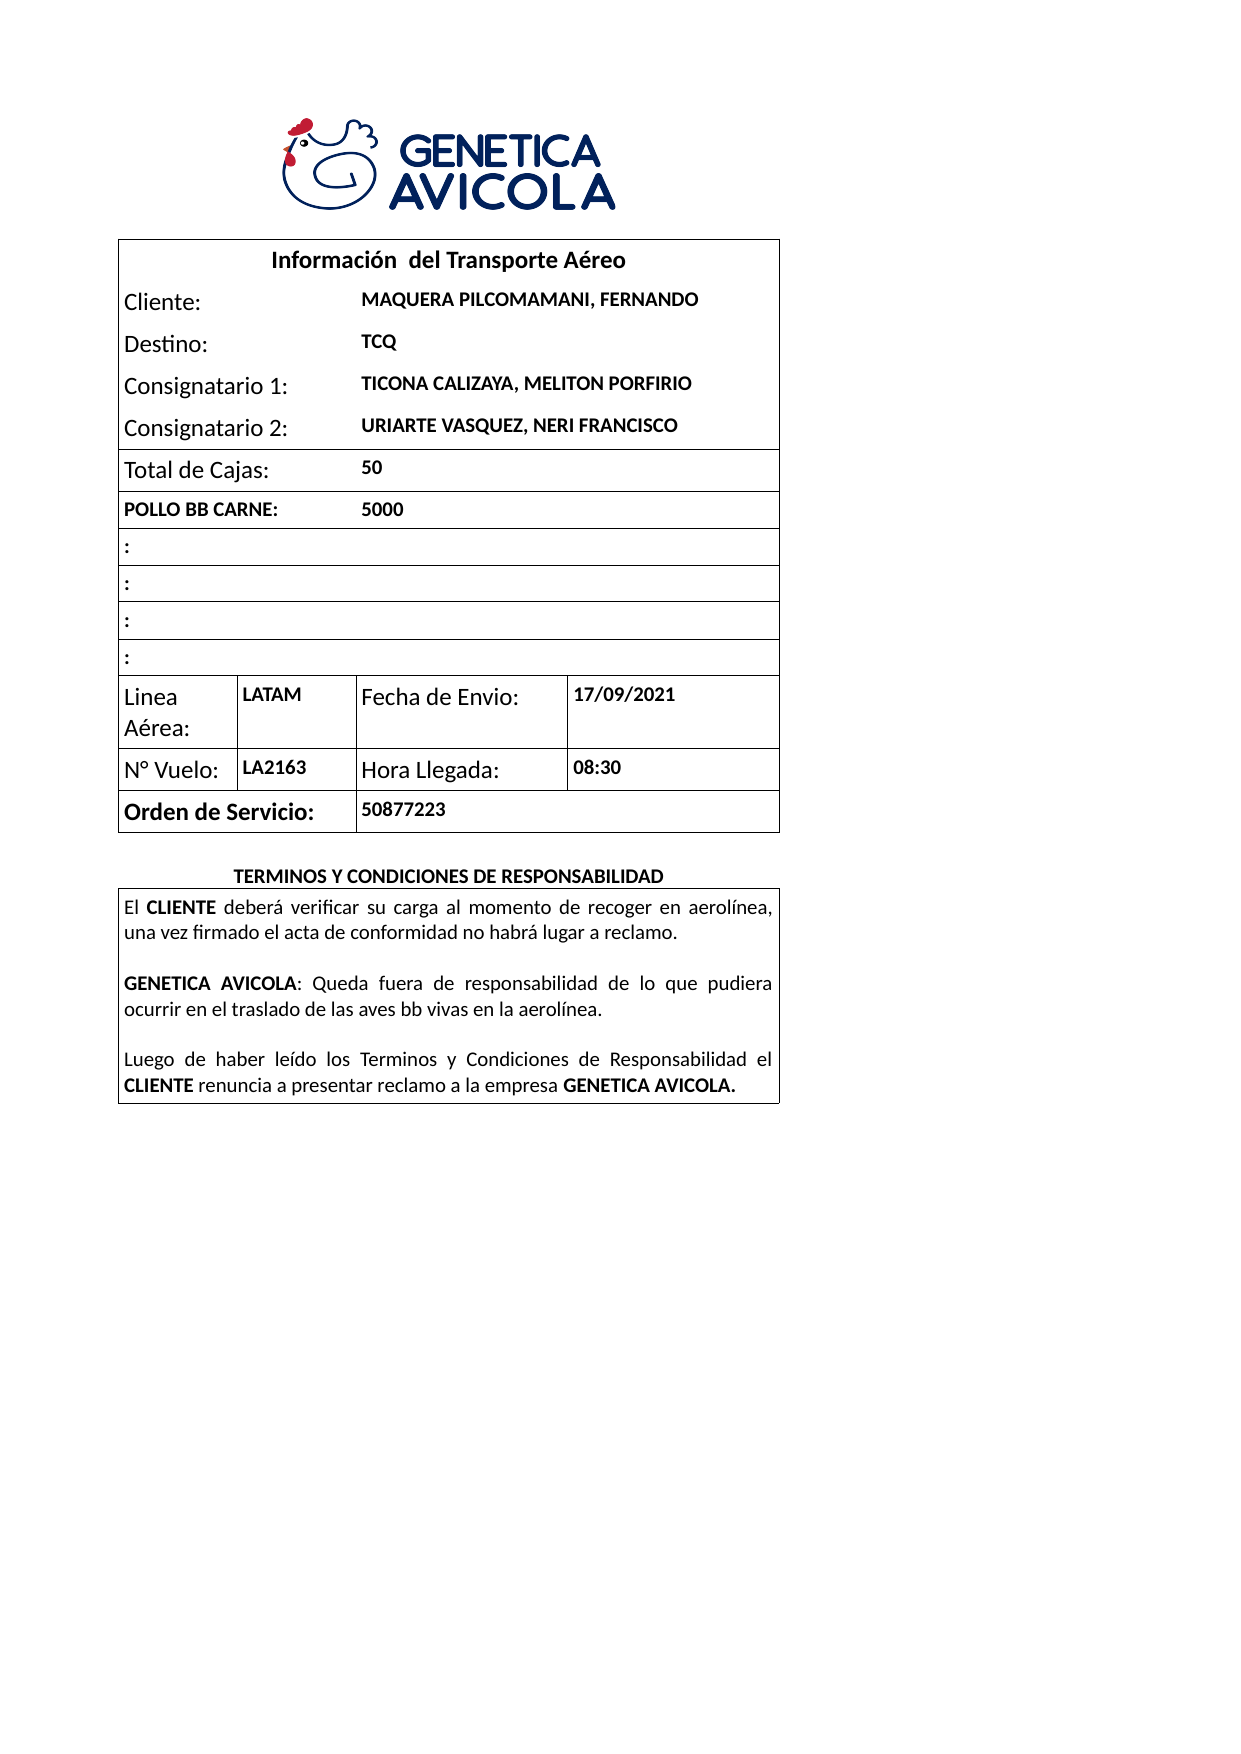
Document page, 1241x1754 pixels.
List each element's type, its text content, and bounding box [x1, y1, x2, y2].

table_cell 50 [356, 450, 779, 491]
table_cell TICONA CALIZAYA, MELITON PORFIRIO [356, 365, 779, 406]
table_cell TERMINOS Y CONDICIONES DE RESPONSABILIDAD [118, 833, 779, 888]
table_header Información del Transporte Aéreo [119, 240, 779, 281]
table_cell LATAM [238, 676, 356, 748]
table_cell Total de Cajas: [119, 450, 356, 491]
table_cell Fecha de Envio: [357, 676, 567, 748]
table_cell MAQUERA PILCOMAMANI, FERNANDO [356, 281, 779, 322]
table_cell LA2163 [238, 749, 356, 790]
table_cell : [119, 602, 356, 638]
table_cell 08:30 [568, 749, 779, 790]
table_cell Consignatario 1: [119, 365, 356, 406]
table_cell 50877223 [357, 791, 779, 832]
table_cell Linea Aérea: [119, 676, 237, 748]
table_cell Hora Llegada: [357, 749, 567, 790]
table_cell Orden de Servicio: [119, 791, 356, 832]
table_cell : [119, 640, 356, 675]
table_cell El CLIENTE deberá verificar su carga al momento de recoger en aerolínea, una vez firmado el acta de conformidad no habrá lugar a reclamo. GENETICA AVICOLA: Queda fuera de responsabilidad de lo que pudiera ocurrir en el traslado de las aves bb vivas en la aerolínea. Luego de haber leído los Terminos y Condiciones de Responsabilidad el CLIENTE renuncia a presentar reclamo a la empresa GENETICA AVICOLA. [119, 889, 779, 1103]
table_cell [356, 566, 779, 601]
table_cell TCQ [356, 323, 779, 364]
table_cell POLLO BB CARNE: [119, 492, 356, 527]
table_cell N° Vuelo: [119, 749, 237, 790]
table_cell [356, 529, 779, 564]
table_cell Destino: [119, 323, 356, 364]
table_cell [356, 602, 779, 638]
table_cell 5000 [356, 492, 779, 527]
table_cell : [119, 566, 356, 601]
table_cell [356, 640, 779, 675]
picture [282, 118, 616, 210]
table_cell 17/09/2021 [568, 676, 779, 748]
table_cell : [119, 529, 356, 564]
table_cell Cliente: [119, 281, 356, 322]
table_cell URIARTE VASQUEZ, NERI FRANCISCO [356, 406, 779, 448]
table_cell Consignatario 2: [119, 406, 356, 448]
